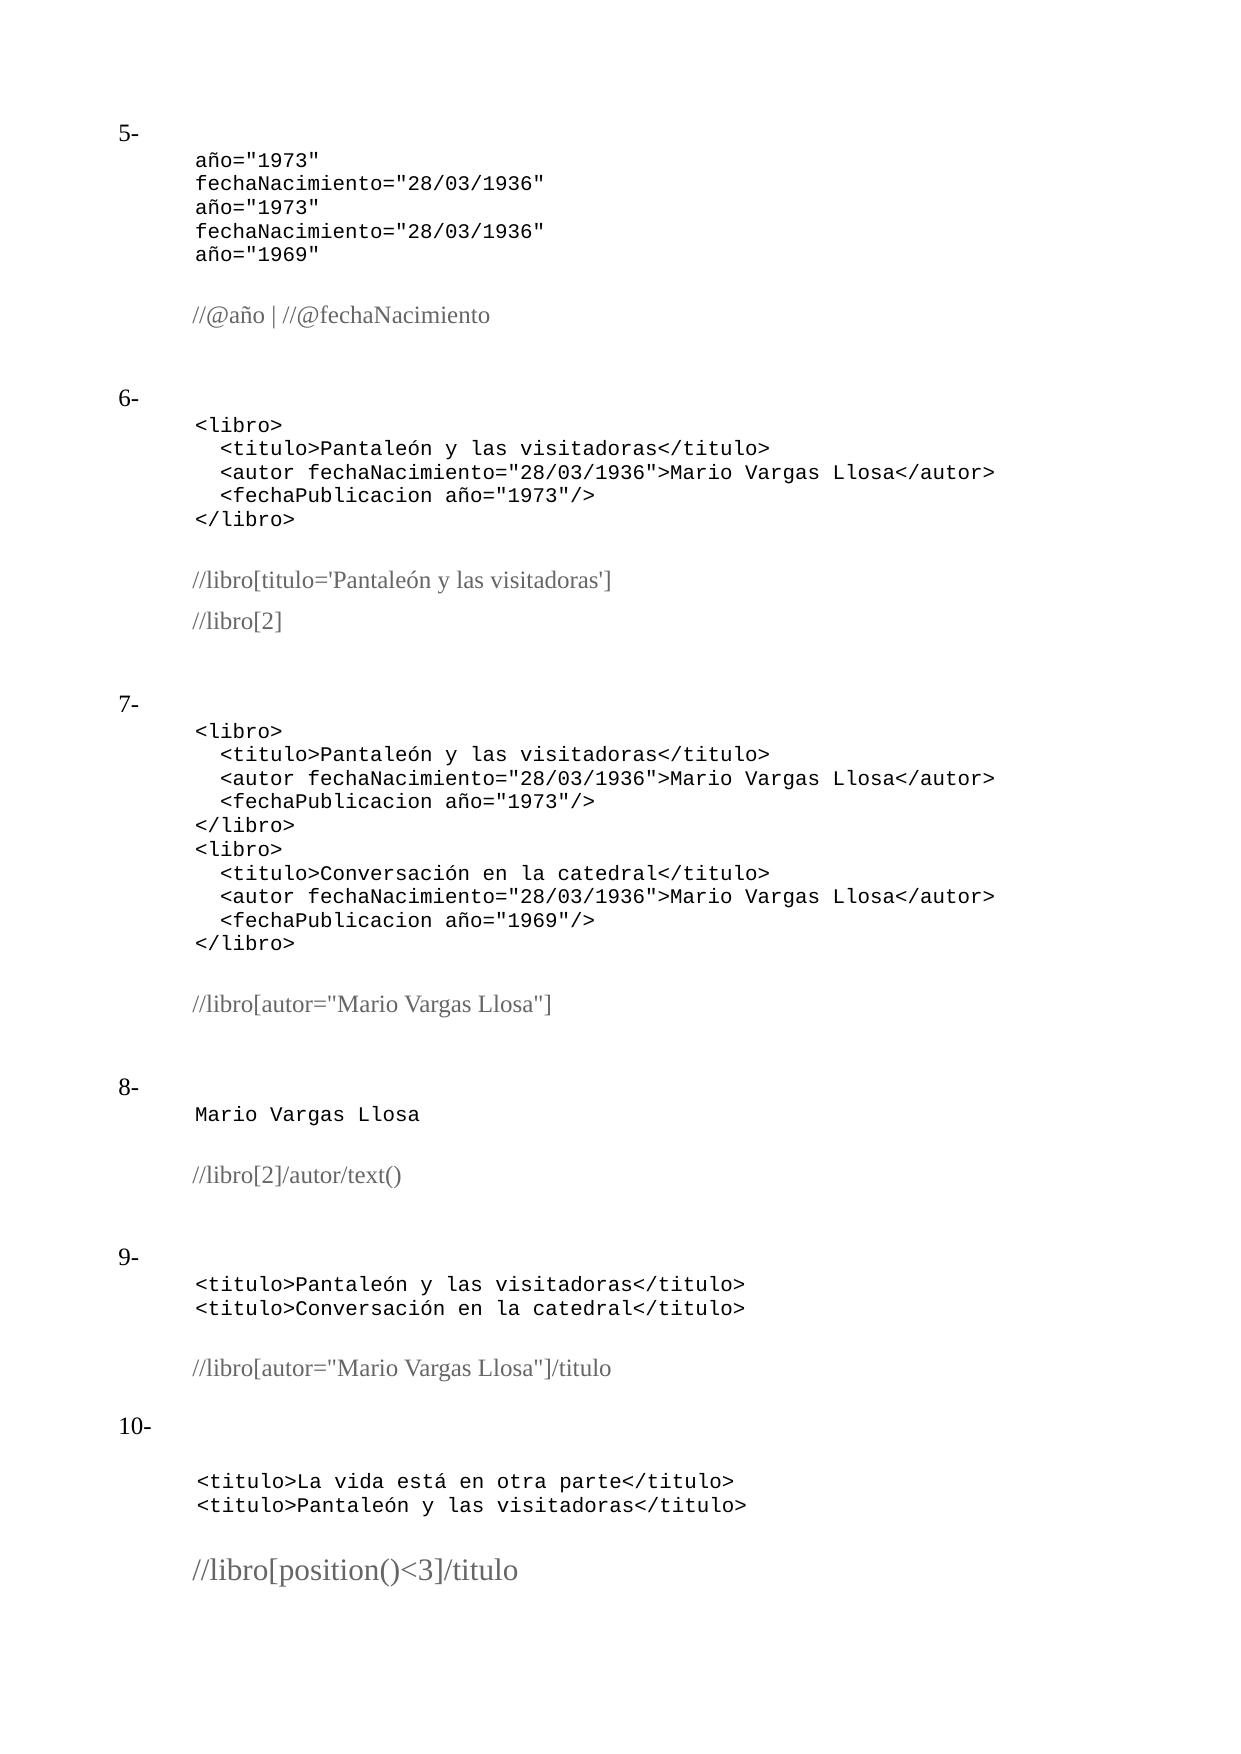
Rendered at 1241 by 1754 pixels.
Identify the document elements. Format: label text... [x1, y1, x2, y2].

text //libro[2] [118, 606, 1122, 635]
text 10- [118, 1411, 1122, 1440]
table_header <titulo>La vida está en otra parte</titulo> <titulo>Pantaleón y las visitadoras</titulo> [194, 1469, 1002, 1551]
text //libro[autor="Mario Vargas Llosa"] [118, 989, 1122, 1018]
table_header Mario Vargas Llosa [192, 1101, 434, 1160]
table_header <libro> <titulo>Pantaleón y las visitadoras</titulo> <autor fechaNacimiento="28/03/1936">Mario Vargas Llosa</autor> <fechaPublicacion año="1973"/> </libro> [192, 412, 1009, 565]
text 9- [118, 1242, 1122, 1271]
table_header año="1973" fechaNacimiento="28/03/1936" año="1973" fechaNacimiento="28/03/1936" año="1969" [192, 147, 559, 300]
text //libro[position()<3]/titulo [118, 1551, 1122, 1587]
table_header <libro> <titulo>Pantaleón y las visitadoras</titulo> <autor fechaNacimiento="28/03/1936">Mario Vargas Llosa</autor> <fechaPublicacion año="1973"/> </libro> <libro> <titulo>Conversación en la catedral</titulo> <autor fechaNacimiento="28/03/1936">Mario Vargas Llosa</autor> <fechaPublicacion año="1969"/> </libro> [192, 718, 1009, 989]
text //libro[autor="Mario Vargas Llosa"]/titulo [118, 1353, 1122, 1382]
text //libro[titulo='Pantaleón y las visitadoras'] [118, 565, 1122, 594]
text 5- [118, 118, 1122, 147]
text 8- [118, 1072, 1122, 1101]
text //@año | //@fechaNacimiento [118, 300, 1122, 329]
table_header <titulo>Pantaleón y las visitadoras</titulo> <titulo>Conversación en la catedral</titulo> [192, 1271, 1003, 1353]
text 6- [118, 383, 1122, 412]
text 7- [118, 689, 1122, 718]
text //libro[2]/autor/text() [118, 1160, 1122, 1188]
